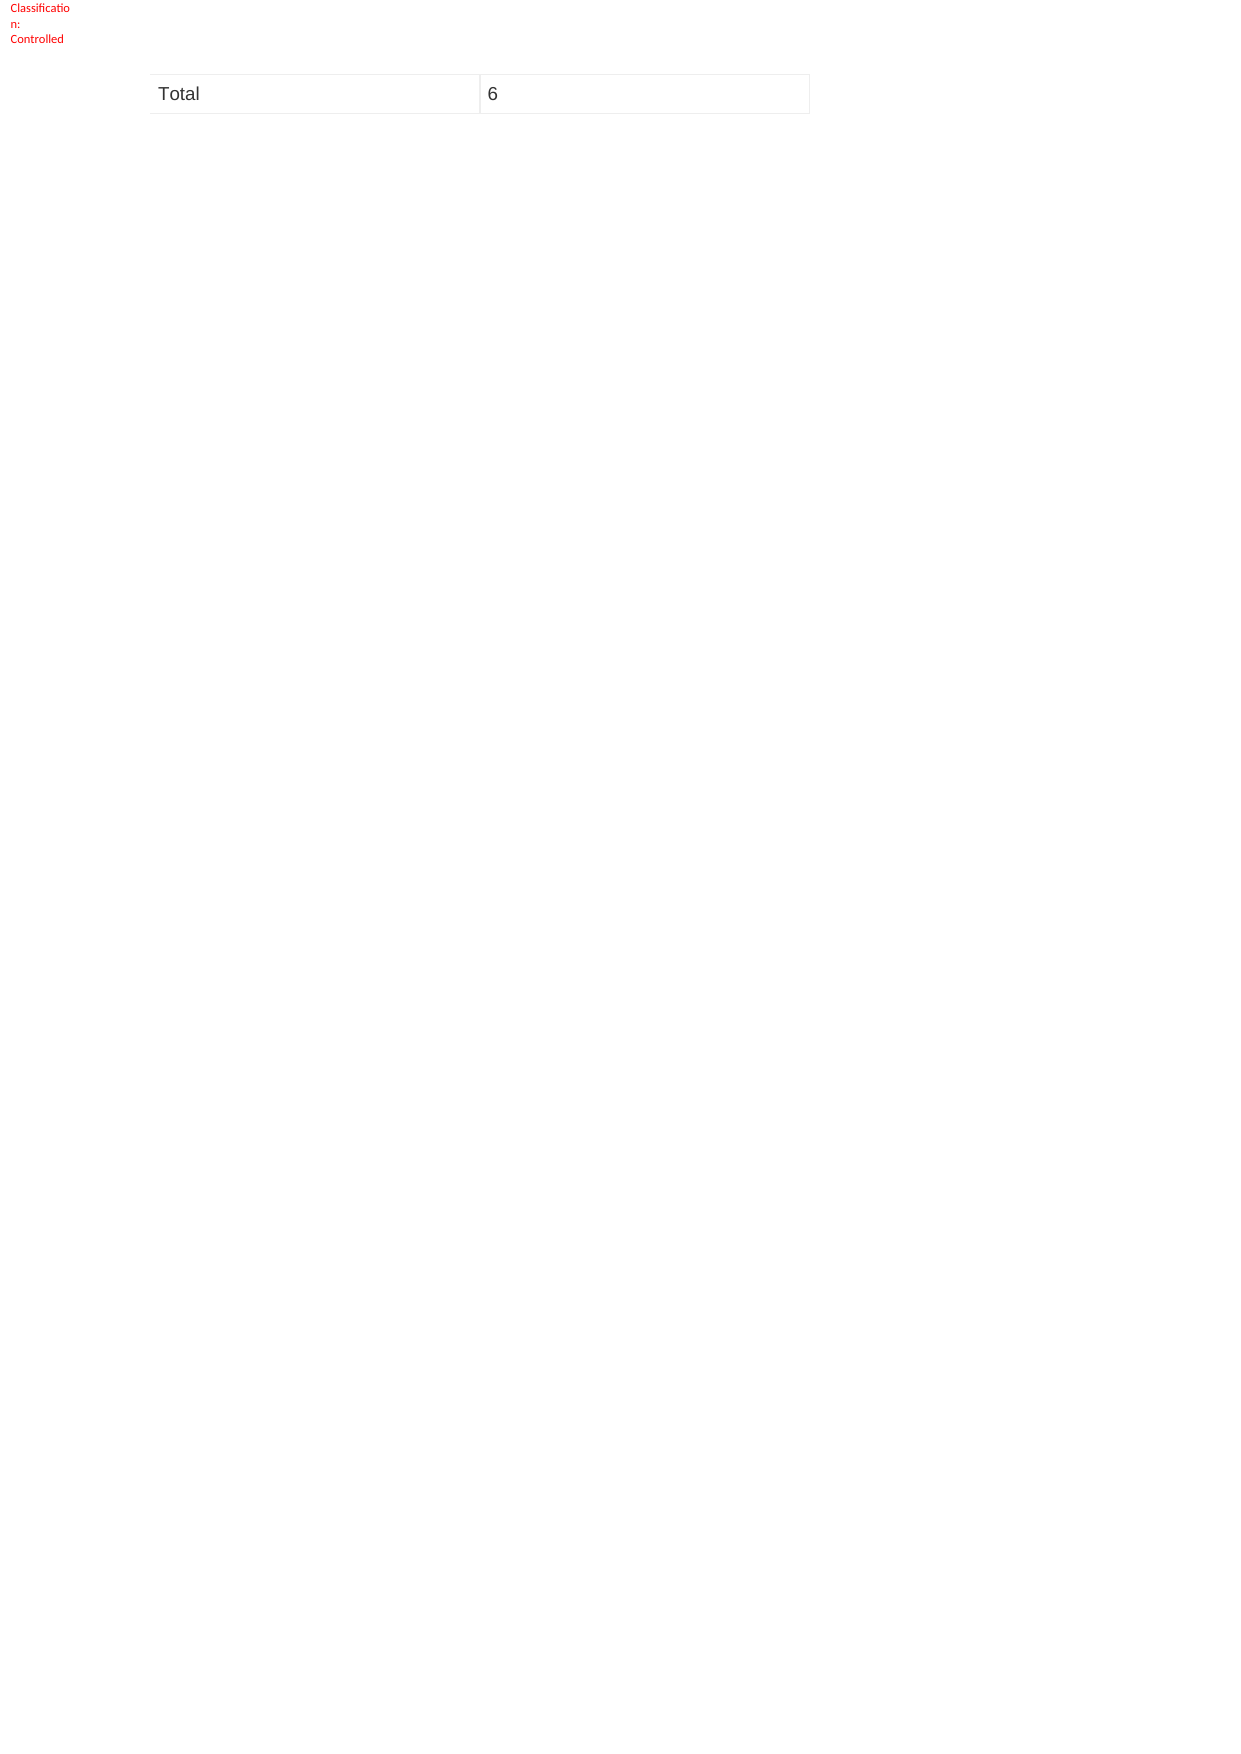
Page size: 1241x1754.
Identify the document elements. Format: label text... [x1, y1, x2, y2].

table_cell 6 [481, 75, 809, 112]
table_cell Total [150, 75, 479, 112]
